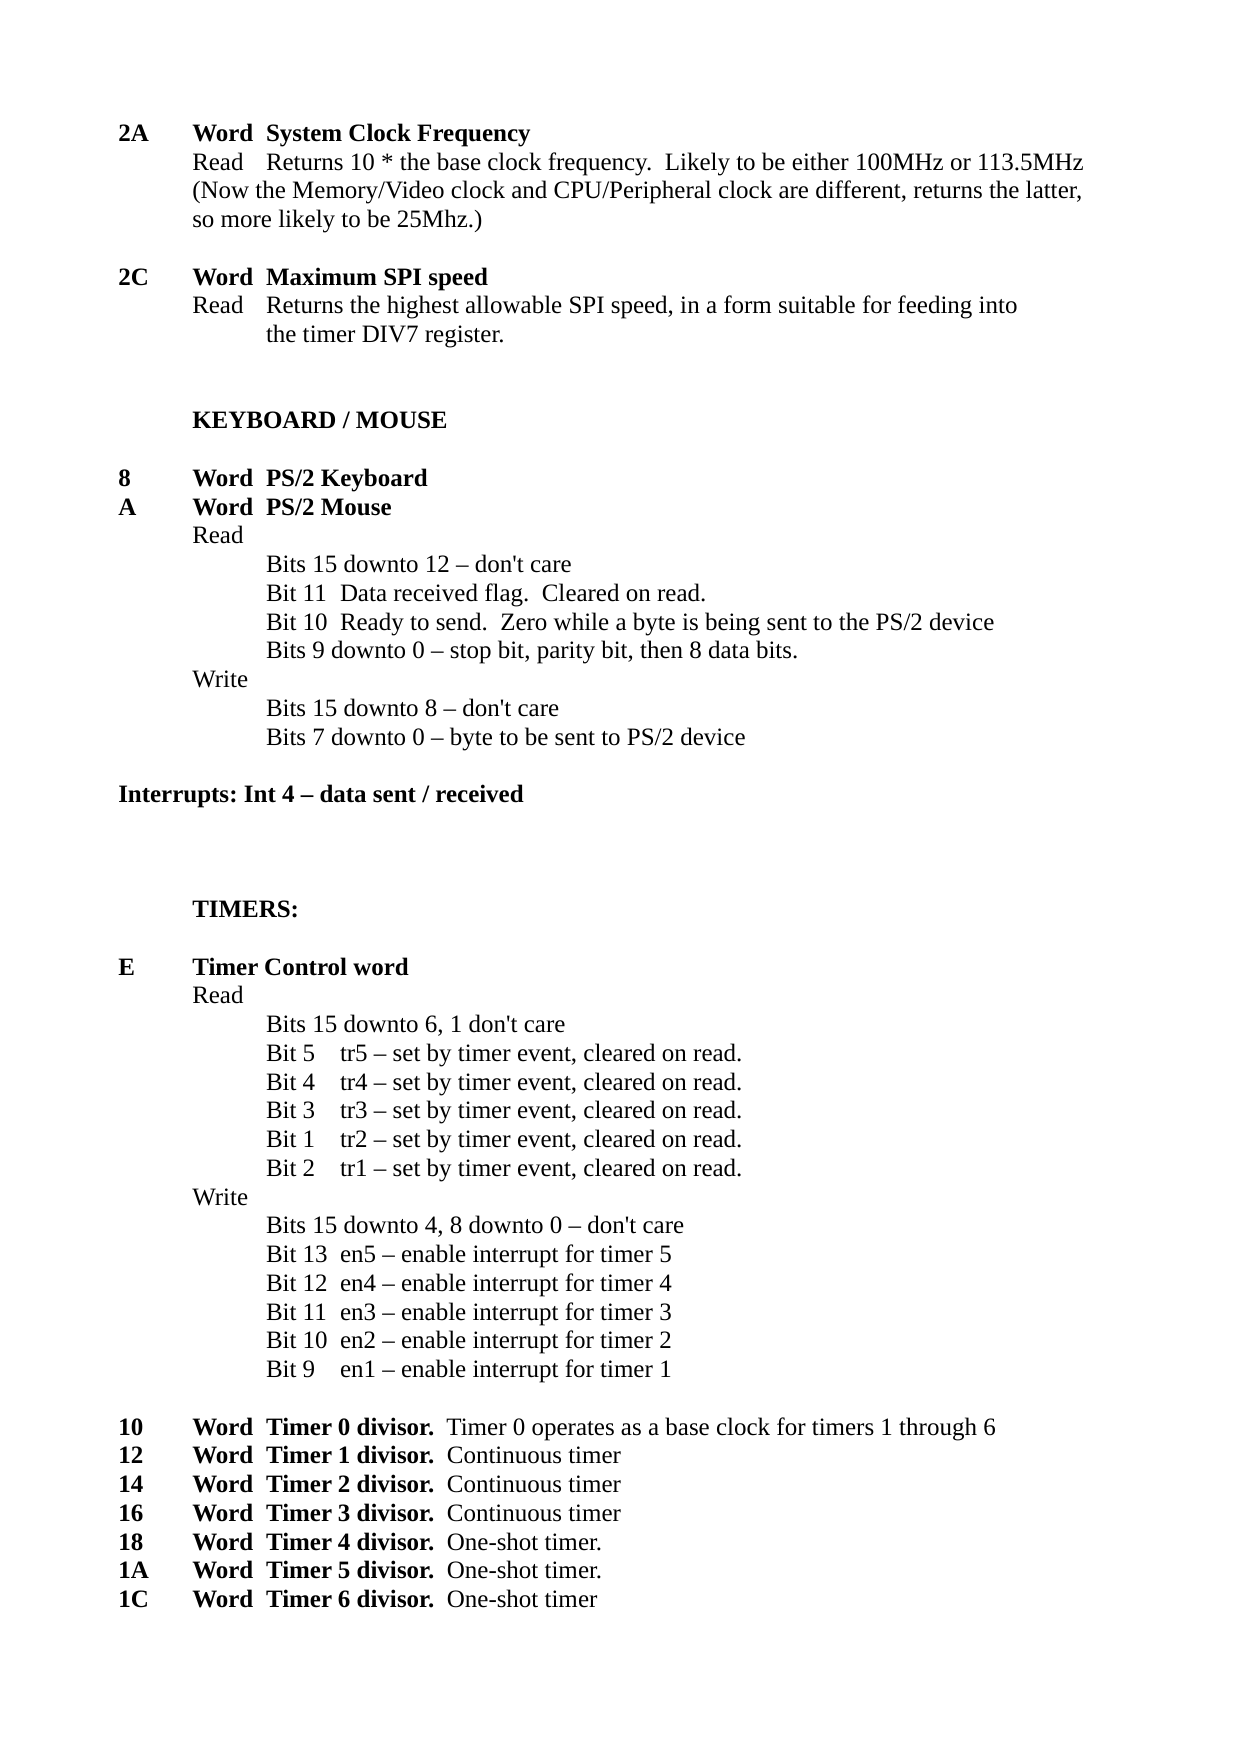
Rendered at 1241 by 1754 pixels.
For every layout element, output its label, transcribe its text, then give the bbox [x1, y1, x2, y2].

text Bits 15 downto 12 – don't care [118, 549, 1122, 578]
text Bit 10 en2 – enable interrupt for timer 2 [118, 1326, 1122, 1354]
text the timer DIV7 register. [118, 319, 1122, 348]
text TIMERS: [118, 894, 1122, 923]
text Interrupts: Int 4 – data sent / received [118, 779, 1122, 808]
text Read [118, 981, 1122, 1009]
text Read Returns the highest allowable SPI speed, in a form suitable for feeding into [118, 291, 1122, 319]
text Bits 15 downto 6, 1 don't care [118, 1009, 1122, 1038]
text Bits 15 downto 4, 8 downto 0 – don't care [118, 1211, 1122, 1239]
text Bit 4 tr4 – set by timer event, cleared on read. [118, 1067, 1122, 1096]
text Bit 5 tr5 – set by timer event, cleared on read. [118, 1038, 1122, 1067]
text 2A Word System Clock Frequency [118, 118, 1122, 147]
text Read [118, 521, 1122, 549]
text Bit 3 tr3 – set by timer event, cleared on read. [118, 1096, 1122, 1124]
text Read Returns 10 * the base clock frequency. Likely to be either 100MHz or 113.5MHz [118, 147, 1122, 176]
text E Timer Control word [118, 952, 1122, 981]
text Bit 12 en4 – enable interrupt for timer 4 [118, 1268, 1122, 1297]
text so more likely to be 25Mhz.) [118, 204, 1122, 233]
text A Word PS/2 Mouse [118, 492, 1122, 521]
text Bits 7 downto 0 – byte to be sent to PS/2 device [118, 722, 1122, 751]
text 12 Word Timer 1 divisor. Continuous timer [118, 1441, 1122, 1469]
text 14 Word Timer 2 divisor. Continuous timer [118, 1469, 1122, 1498]
text 8 Word PS/2 Keyboard [118, 463, 1122, 492]
text (Now the Memory/Video clock and CPU/Peripheral clock are different, returns the latter, [118, 176, 1122, 204]
text Bit 1 tr2 – set by timer event, cleared on read. [118, 1124, 1122, 1153]
text 10 Word Timer 0 divisor. Timer 0 operates as a base clock for timers 1 through 6 [118, 1412, 1122, 1441]
text Bits 15 downto 8 – don't care [118, 693, 1122, 722]
text Bits 9 downto 0 – stop bit, parity bit, then 8 data bits. [118, 636, 1122, 664]
text Bit 11 Data received flag. Cleared on read. [118, 578, 1122, 607]
text Bit 2 tr1 – set by timer event, cleared on read. [118, 1153, 1122, 1182]
text Bit 13 en5 – enable interrupt for timer 5 [118, 1239, 1122, 1268]
text Write [118, 1182, 1122, 1211]
text 1C Word Timer 6 divisor. One-shot timer [118, 1584, 1122, 1613]
text Bit 11 en3 – enable interrupt for timer 3 [118, 1297, 1122, 1326]
text KEYBOARD / MOUSE [118, 406, 1122, 434]
text Write [118, 664, 1122, 693]
text Bit 10 Ready to send. Zero while a byte is being sent to the PS/2 device [118, 607, 1122, 636]
text Bit 9 en1 – enable interrupt for timer 1 [118, 1354, 1122, 1383]
text 1A Word Timer 5 divisor. One-shot timer. [118, 1556, 1122, 1584]
text 16 Word Timer 3 divisor. Continuous timer [118, 1498, 1122, 1527]
text 2C Word Maximum SPI speed [118, 262, 1122, 291]
text 18 Word Timer 4 divisor. One-shot timer. [118, 1527, 1122, 1556]
